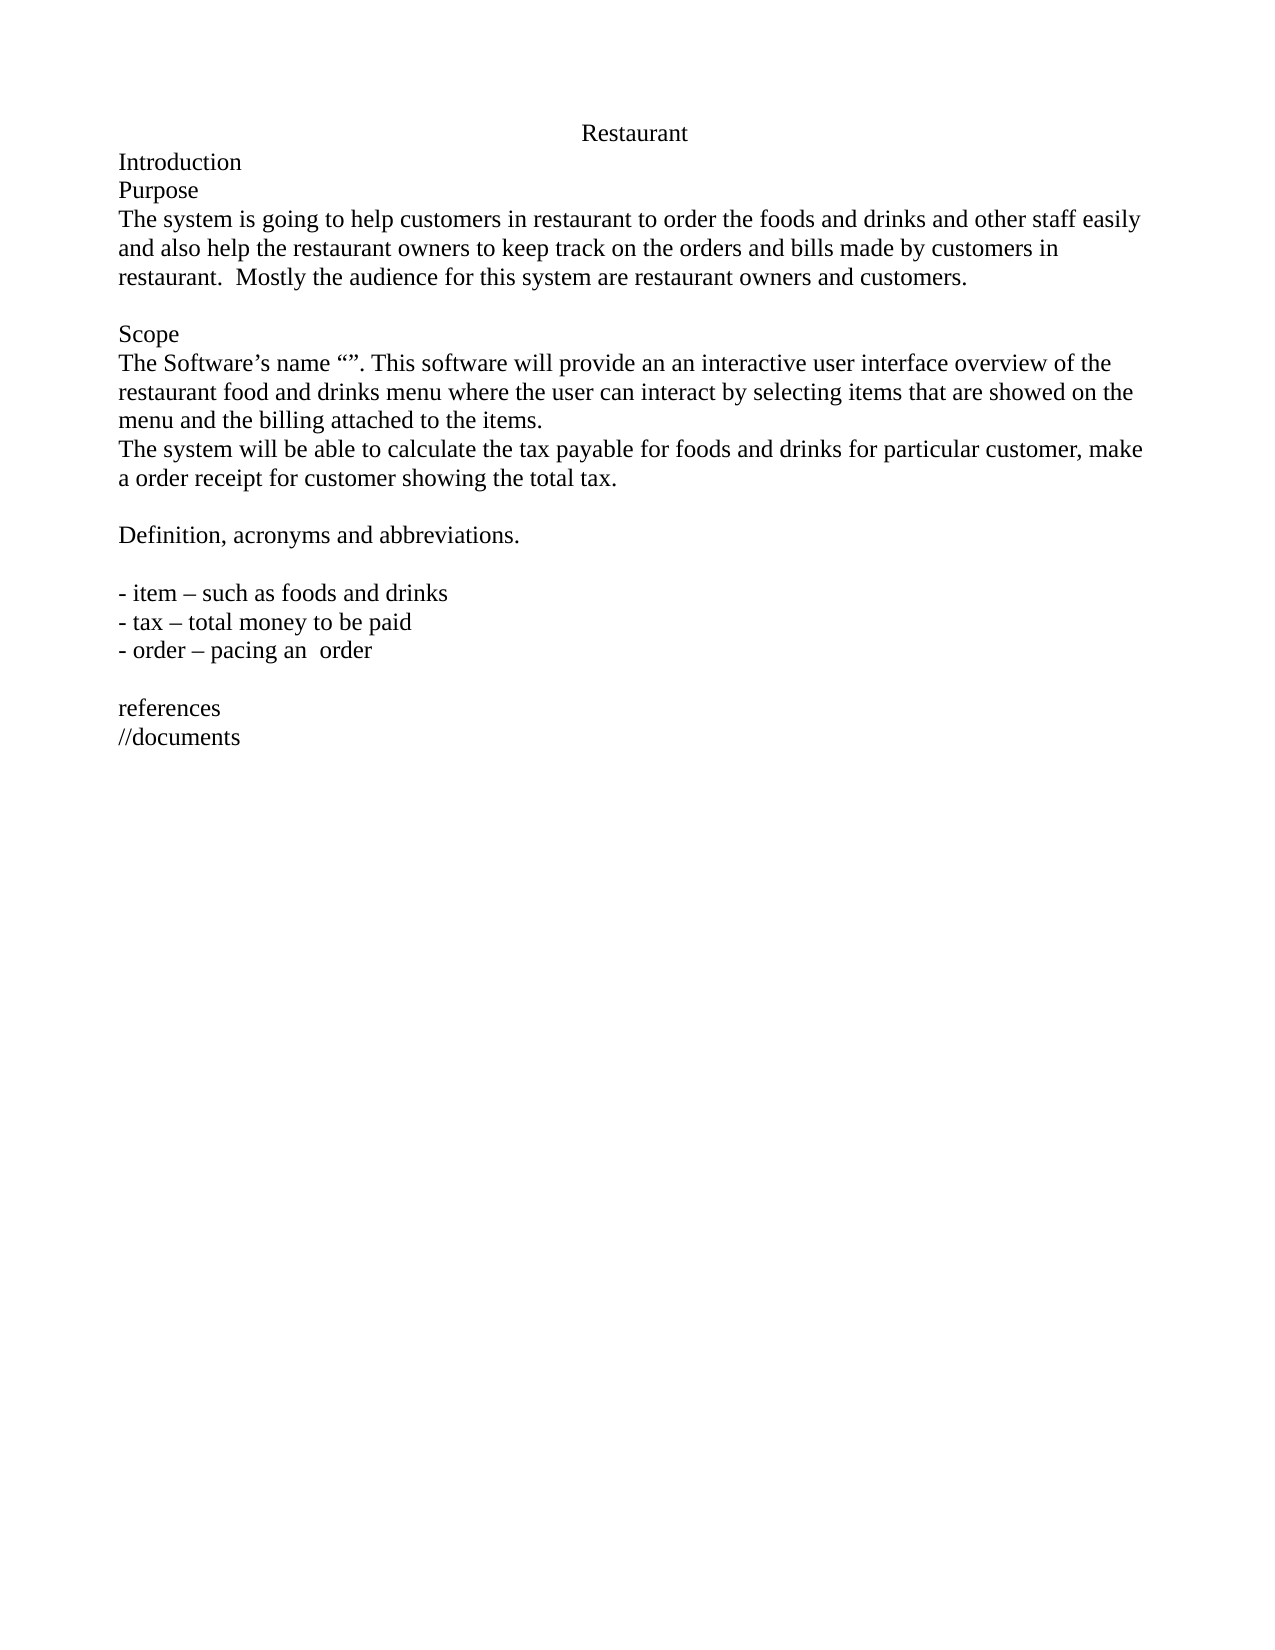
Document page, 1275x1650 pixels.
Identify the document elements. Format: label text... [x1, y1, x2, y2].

text Scope [118, 319, 1157, 348]
text The system is going to help customers in restaurant to order the foods and drinks and other staff easily and also help the restaurant owners to keep track on the orders and bills made by customers in restaurant. Mostly the audience for this system are restaurant owners and customers. [118, 204, 1157, 291]
text - item – such as foods and drinks [118, 578, 1157, 607]
text - order – pacing an order [118, 636, 1157, 664]
text Purpose [118, 176, 1157, 204]
text Introduction [118, 147, 1157, 176]
text The system will be able to calculate the tax payable for foods and drinks for particular customer, make a order receipt for customer showing the total tax. [118, 434, 1157, 492]
text //documents [118, 722, 1157, 751]
text - tax – total money to be paid [118, 607, 1157, 636]
text The Software’s name “”. This software will provide an an interactive user interface overview of the restaurant food and drinks menu where the user can interact by selecting items that are showed on the menu and the billing attached to the items. [118, 348, 1157, 434]
text Definition, acronyms and abbreviations. [118, 521, 1157, 549]
text Restaurant [118, 118, 1157, 147]
text references [118, 693, 1157, 722]
